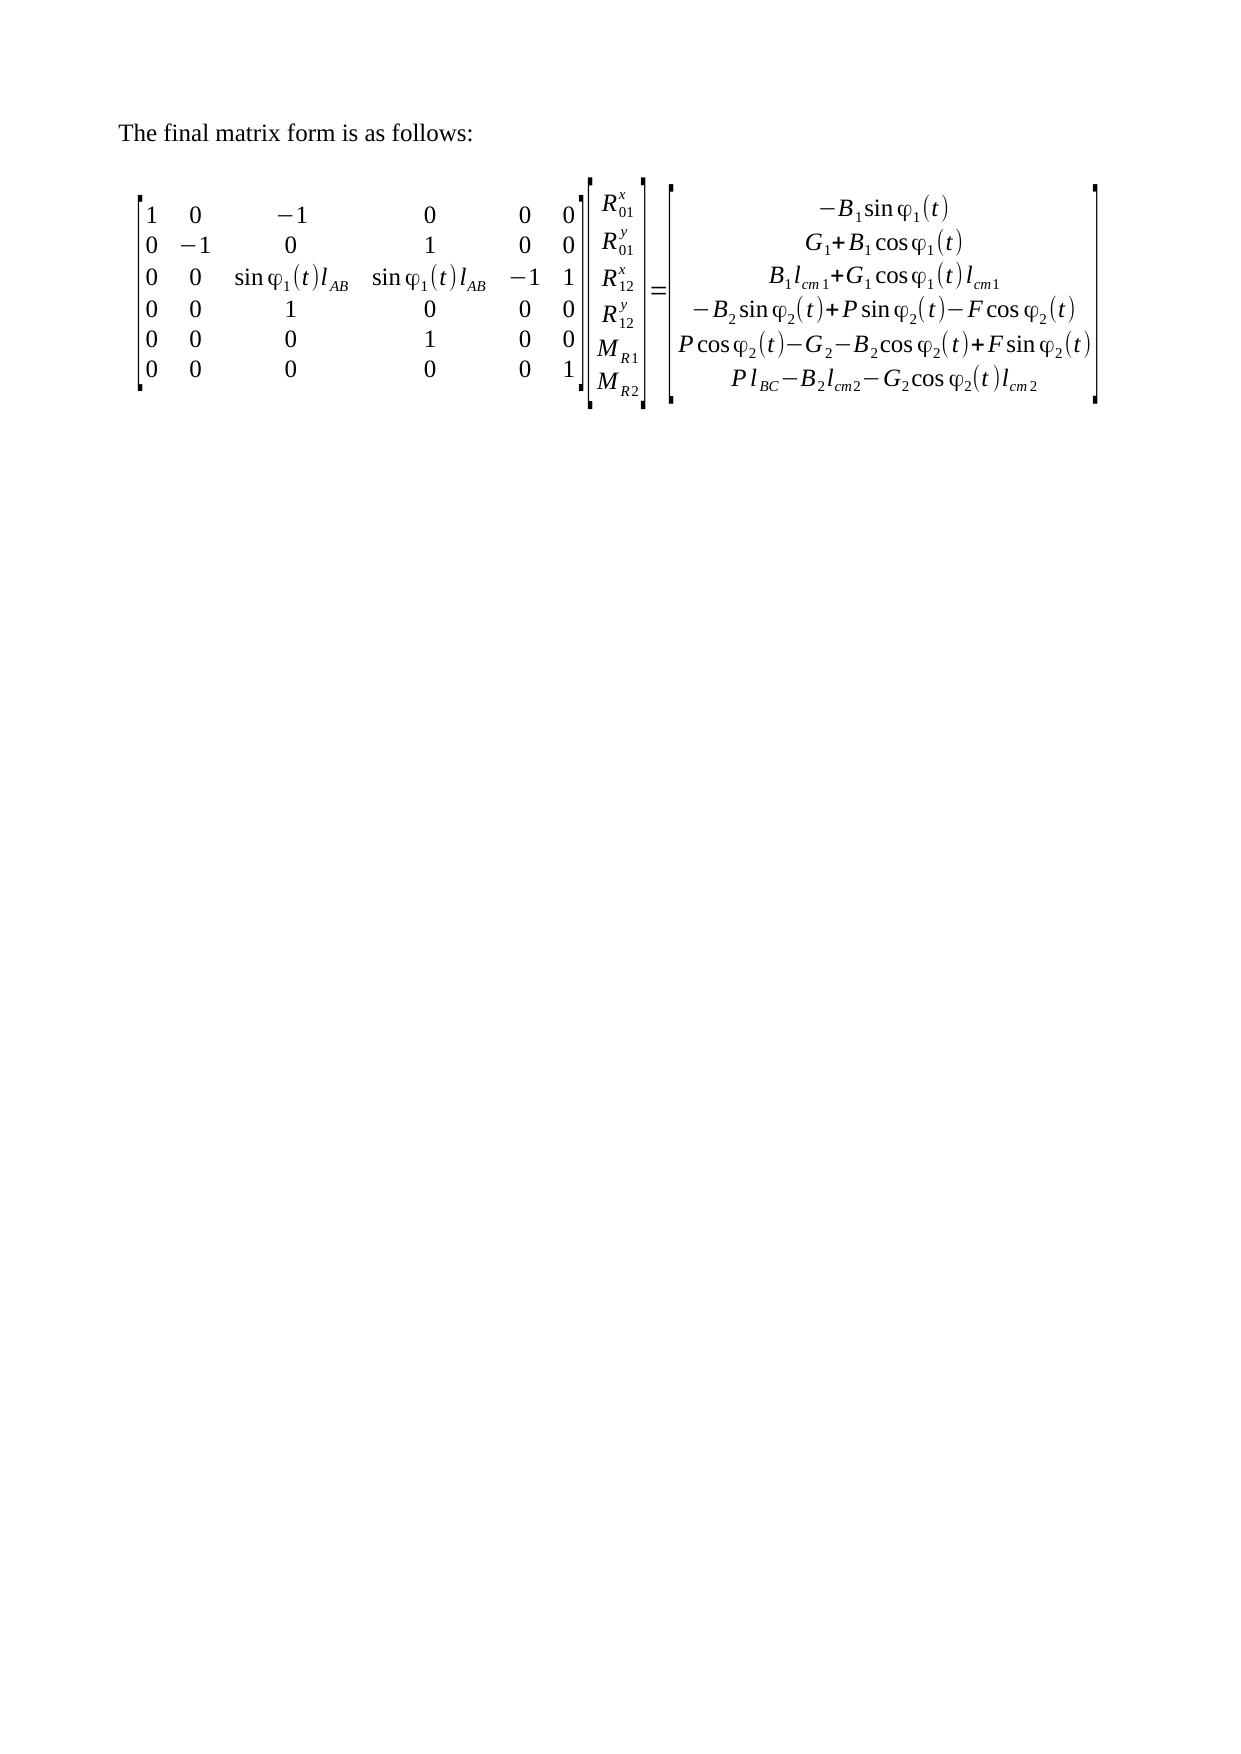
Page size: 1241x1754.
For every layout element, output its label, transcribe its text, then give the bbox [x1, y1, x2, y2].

text The final matrix form is as follows: [118, 118, 1122, 147]
